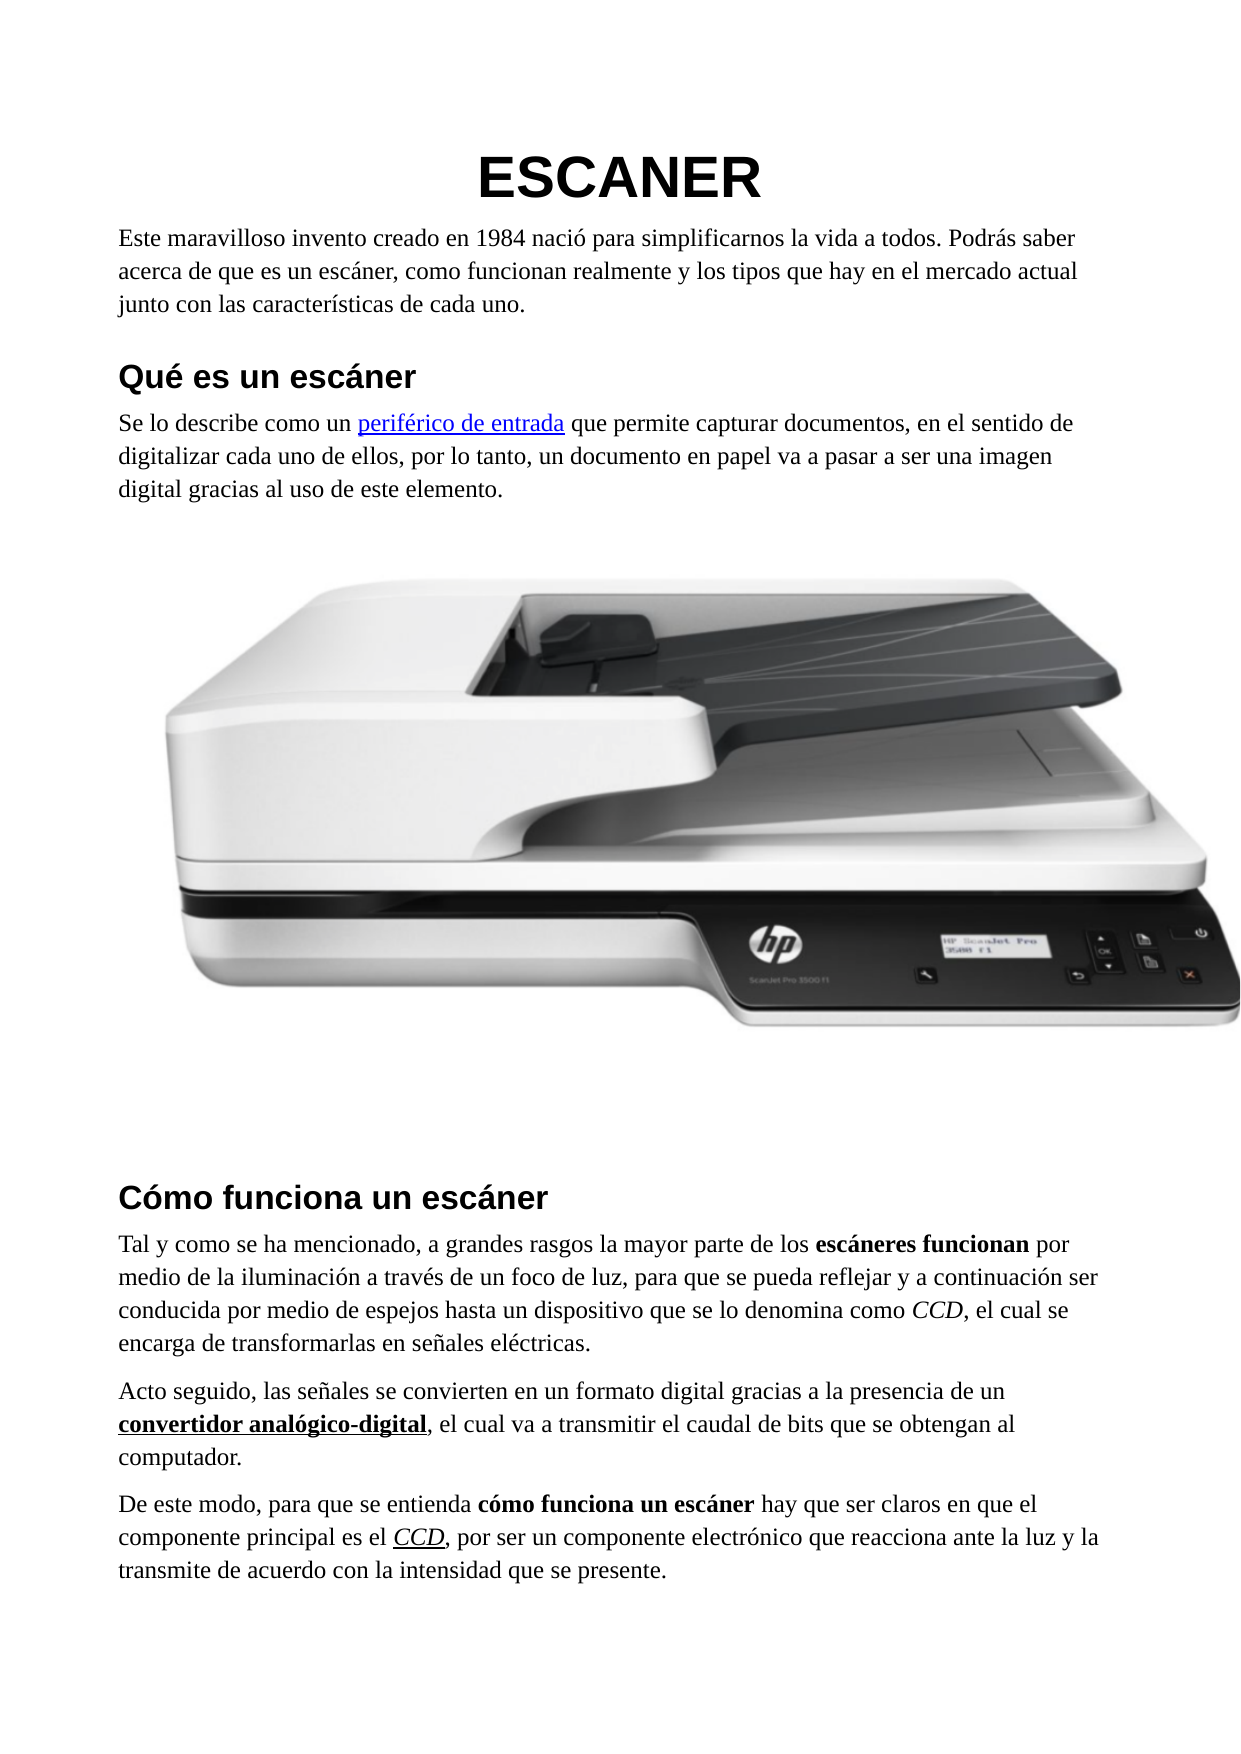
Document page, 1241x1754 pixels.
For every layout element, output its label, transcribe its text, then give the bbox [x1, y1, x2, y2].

text De este modo, para que se entienda cómo funciona un escáner hay que ser claros en que el componente principal es el CCD, por ser un componente electrónico que reacciona ante la luz y la transmite de acuerdo con la intensidad que se presente. [118, 1489, 1122, 1584]
text Se lo describe como un periférico de entrada que permite capturar documentos, en el sentido de digitalizar cada uno de ellos, por lo tanto, un documento en papel va a pasar a ser una imagen digital gracias al uso de este elemento. [118, 408, 1122, 503]
text Acto seguido, las señales se convierten en un formato digital gracias a la presencia de un convertidor analógico-digital, el cual va a transmitir el caudal de bits que se obtengan al computador. [118, 1376, 1122, 1471]
picture [118, 522, 1241, 1091]
text Este maravilloso invento creado en 1984 nació para simplificarnos la vida a todos. Podrás saber acerca de que es un escáner, como funcionan realmente y los tipos que hay en el mercado actual junto con las características de cada uno. [118, 223, 1122, 317]
title ESCANER [118, 143, 1122, 210]
text Tal y como se ha mencionado, a grandes rasgos la mayor parte de los escáneres funcionan por medio de la iluminación a través de un foco de luz, para que se pueda reflejar y a continuación ser conducida por medio de espejos hasta un dispositivo que se lo denomina como CCD, el cual se encarga de transformarlas en señales eléctricas. [118, 1229, 1122, 1357]
subtitle Cómo funciona un escáner [118, 1178, 1122, 1217]
subtitle Qué es un escáner [118, 357, 1122, 396]
